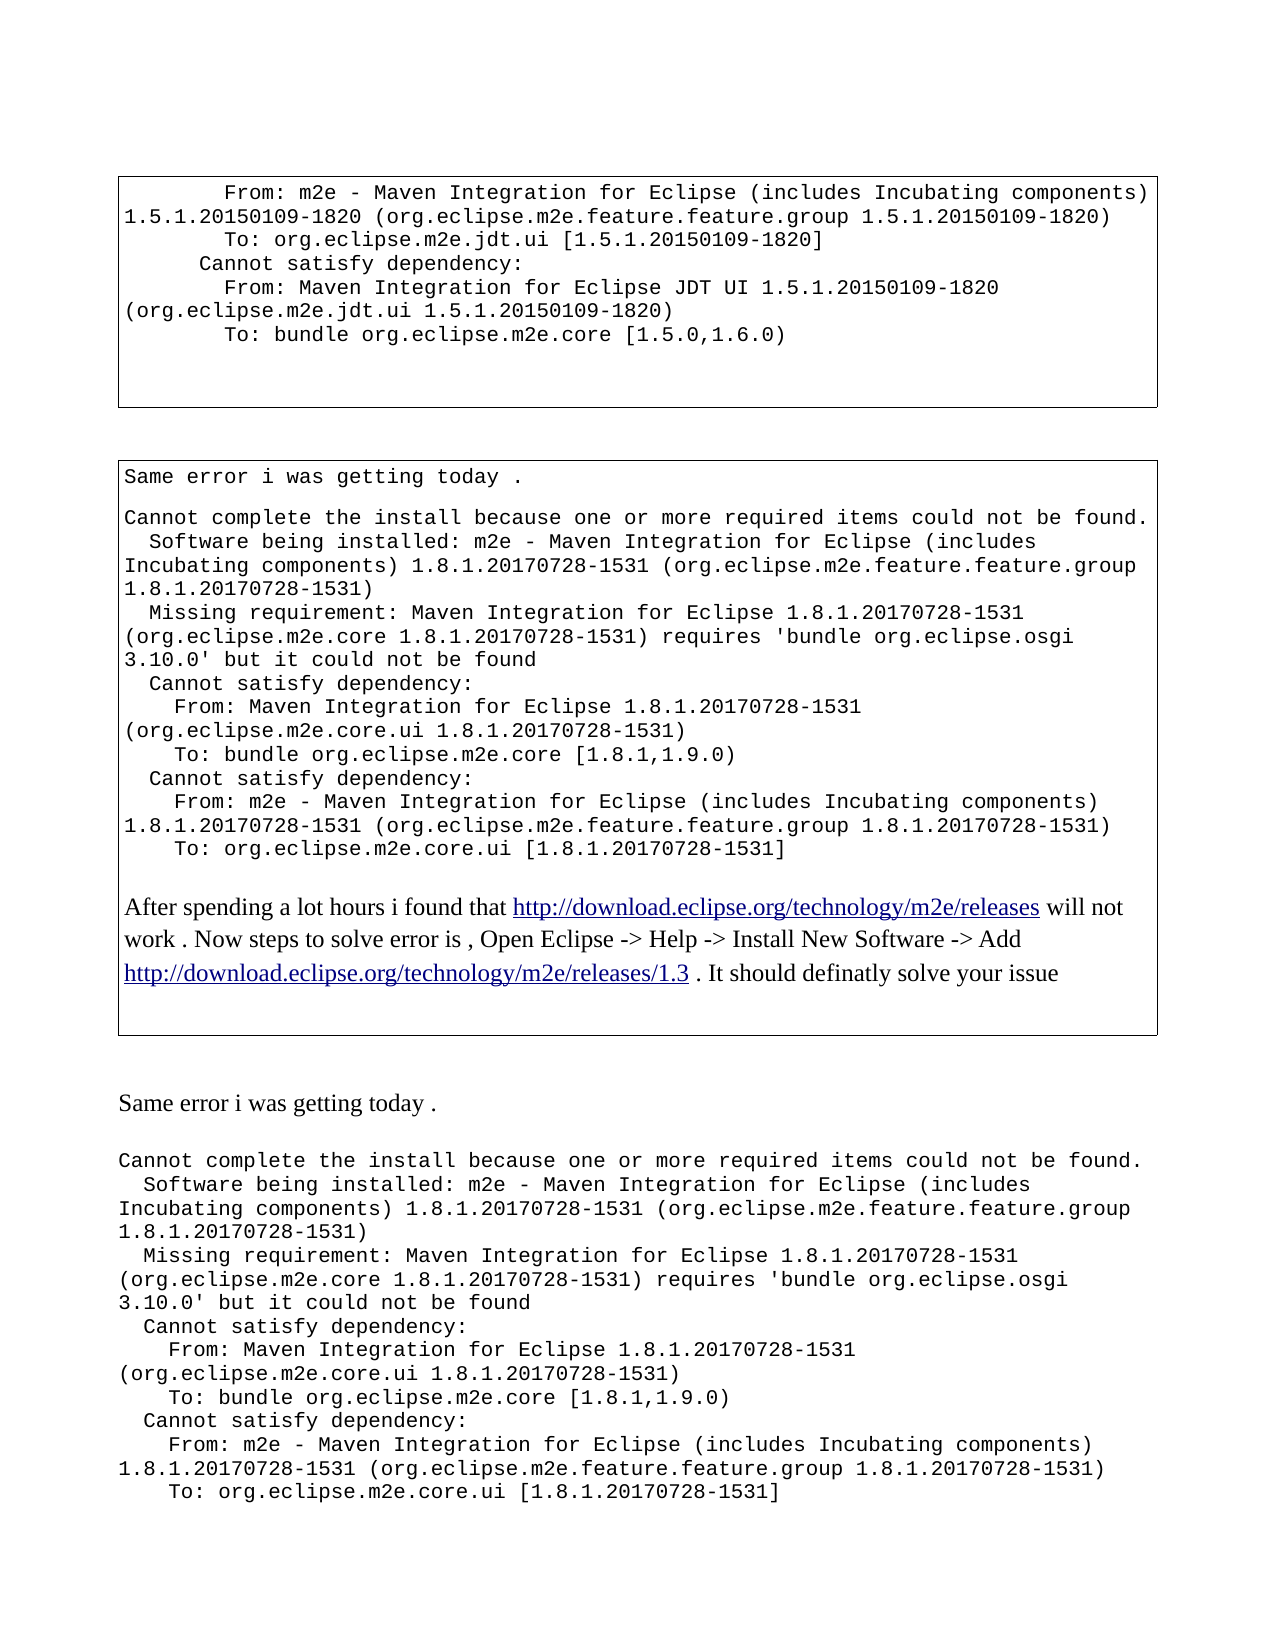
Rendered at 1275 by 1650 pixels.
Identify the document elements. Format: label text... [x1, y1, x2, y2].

text Cannot complete the install because one or more required items could not be found. [118, 1150, 1157, 1174]
text To: org.eclipse.m2e.core.ui [1.8.1.20170728-1531] [118, 1481, 1157, 1505]
text To: bundle org.eclipse.m2e.core [1.8.1,1.9.0) [118, 1387, 1157, 1410]
text Software being installed: m2e - Maven Integration for Eclipse (includes Incubating components) 1.8.1.20170728-1531 (org.eclipse.m2e.feature.feature.group 1.8.1.20170728-1531) [118, 1174, 1157, 1245]
table_header From: m2e - Maven Integration for Eclipse (includes Incubating components) 1.5.1.20150109-1820 (org.eclipse.m2e.feature.feature.group 1.5.1.20150109-1820) To: org.eclipse.m2e.jdt.ui [1.5.1.20150109-1820] Cannot satisfy dependency: From: Maven Integration for Eclipse JDT UI 1.5.1.20150109-1820 (org.eclipse.m2e.jdt.ui 1.5.1.20150109-1820) To: bundle org.eclipse.m2e.core [1.5.0,1.6.0) [119, 177, 1157, 407]
table_header Same error i was getting today . Cannot complete the install because one or more required items could not be found. Software being installed: m2e - Maven Integration for Eclipse (includes Incubating components) 1.8.1.20170728-1531 (org.eclipse.m2e.feature.feature.group 1.8.1.20170728-1531) Missing requirement: Maven Integration for Eclipse 1.8.1.20170728-1531 (org.eclipse.m2e.core 1.8.1.20170728-1531) requires 'bundle org.eclipse.osgi 3.10.0' but it could not be found Cannot satisfy dependency: From: Maven Integration for Eclipse 1.8.1.20170728-1531 (org.eclipse.m2e.core.ui 1.8.1.20170728-1531) To: bundle org.eclipse.m2e.core [1.8.1,1.9.0) Cannot satisfy dependency: From: m2e - Maven Integration for Eclipse (includes Incubating components) 1.8.1.20170728-1531 (org.eclipse.m2e.feature.feature.group 1.8.1.20170728-1531) To: org.eclipse.m2e.core.ui [1.8.1.20170728-1531] After spending a lot hours i found that http://download.eclipse.org/technology/m2e/releases will not work . Now steps to solve error is , Open Eclipse -> Help -> Install New Software -> Add http://download.eclipse.org/technology/m2e/releases/1.3 . It should definatly solve your issue [119, 461, 1157, 1034]
text Same error i was getting today . [118, 1088, 1157, 1117]
text From: m2e - Maven Integration for Eclipse (includes Incubating components) 1.8.1.20170728-1531 (org.eclipse.m2e.feature.feature.group 1.8.1.20170728-1531) [118, 1434, 1157, 1481]
text Cannot satisfy dependency: [118, 1316, 1157, 1339]
text From: Maven Integration for Eclipse 1.8.1.20170728-1531 (org.eclipse.m2e.core.ui 1.8.1.20170728-1531) [118, 1339, 1157, 1387]
text Missing requirement: Maven Integration for Eclipse 1.8.1.20170728-1531 (org.eclipse.m2e.core 1.8.1.20170728-1531) requires 'bundle org.eclipse.osgi 3.10.0' but it could not be found [118, 1245, 1157, 1316]
text Cannot satisfy dependency: [118, 1410, 1157, 1434]
